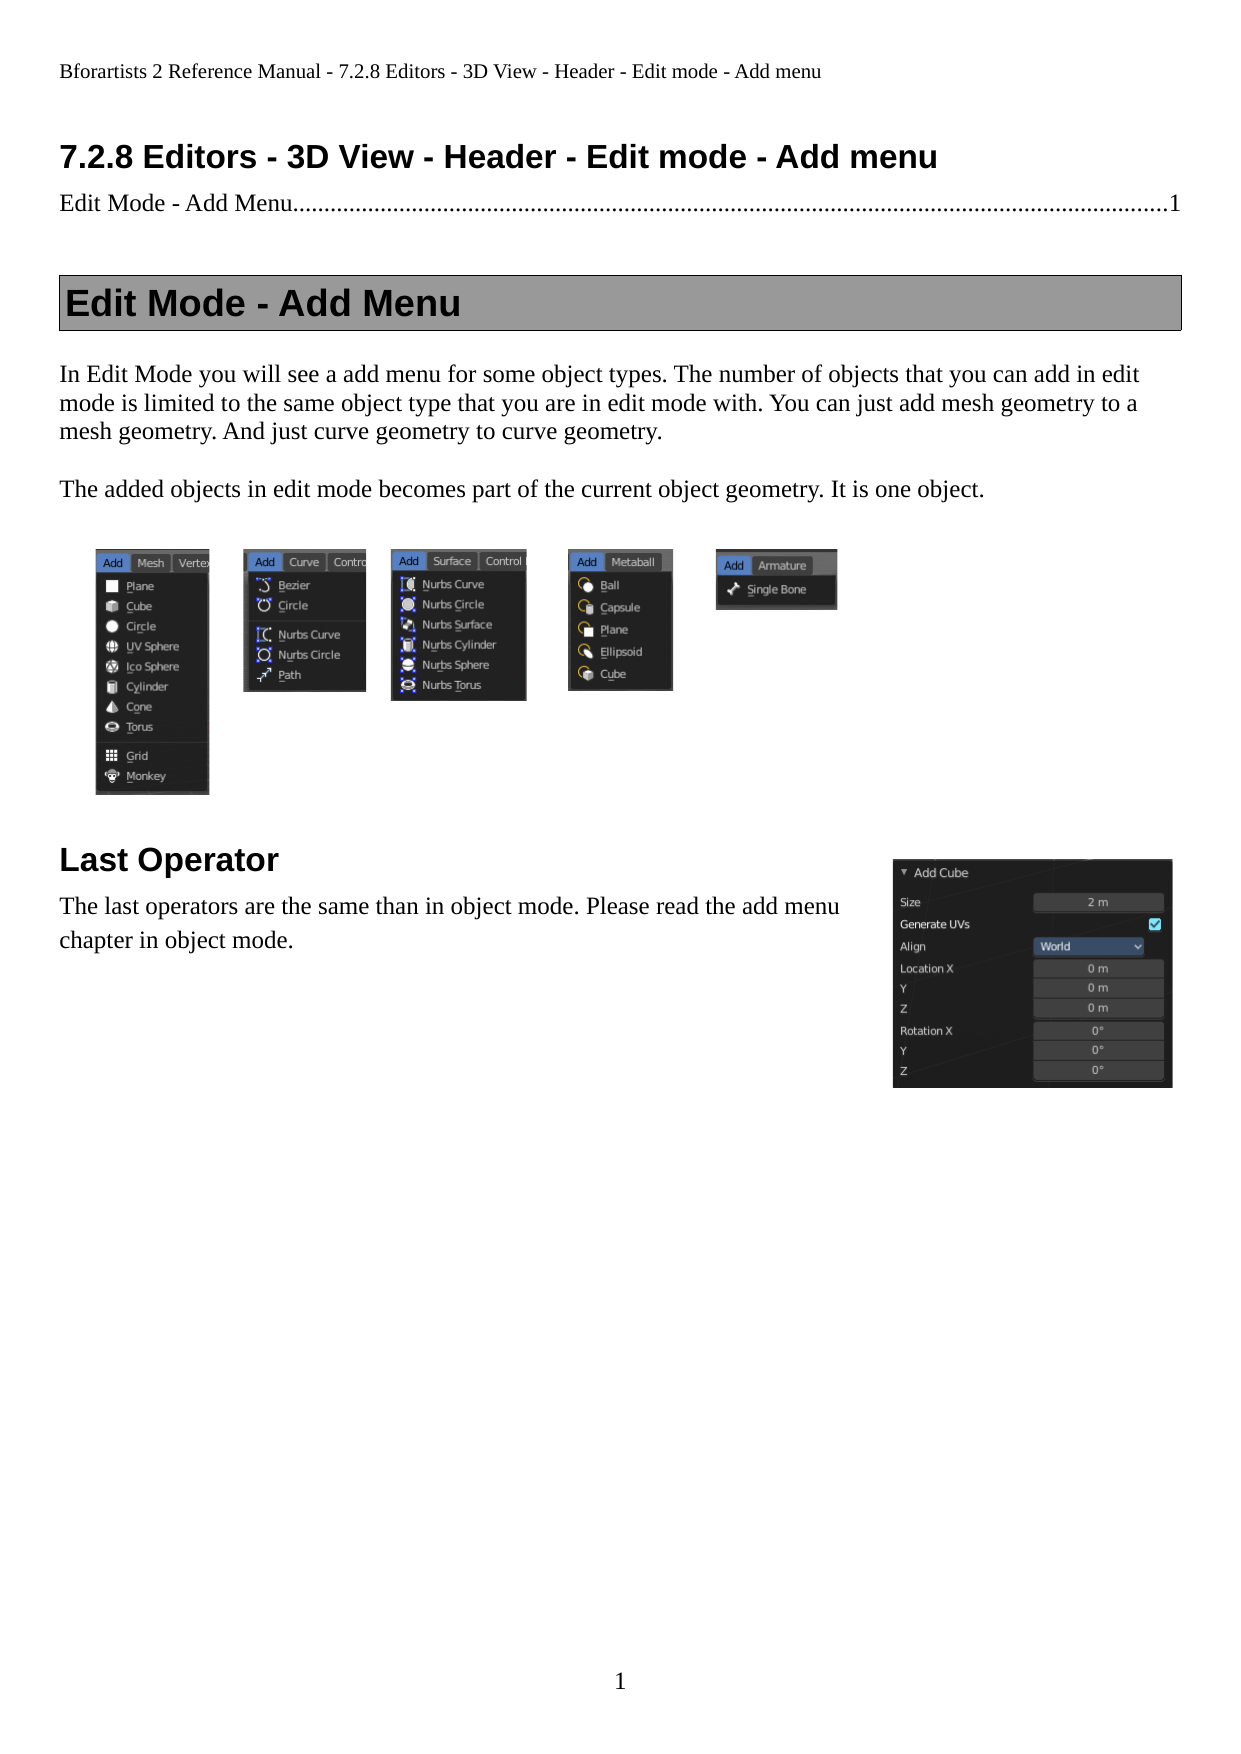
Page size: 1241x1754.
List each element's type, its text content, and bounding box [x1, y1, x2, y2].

picture [568, 549, 674, 691]
picture [892, 859, 1173, 1088]
picture [95, 549, 210, 795]
subtitle 7.2.8 Editors - 3D View - Header - Edit mode - Add menu [59, 138, 1181, 176]
text Edit Mode - Add Menu 1 [59, 188, 1181, 217]
table_header Edit Mode - Add Menu [60, 276, 1181, 330]
text The added objects in edit mode becomes part of the current object geometry. It is one object. [59, 474, 1181, 503]
picture [243, 549, 367, 692]
text In Edit Mode you will see a add menu for some object types. The number of objects that you can add in edit mode is limited to the same object type that you are in edit mode with. You can just add mesh geometry to a mesh geometry. And just curve geometry to curve geometry. [59, 359, 1181, 445]
text The last operators are the same than in object mode. Please read the add menu chapter in object mode. [59, 891, 892, 954]
picture [390, 549, 527, 701]
picture [715, 549, 838, 610]
subtitle Last Operator [59, 840, 1181, 878]
